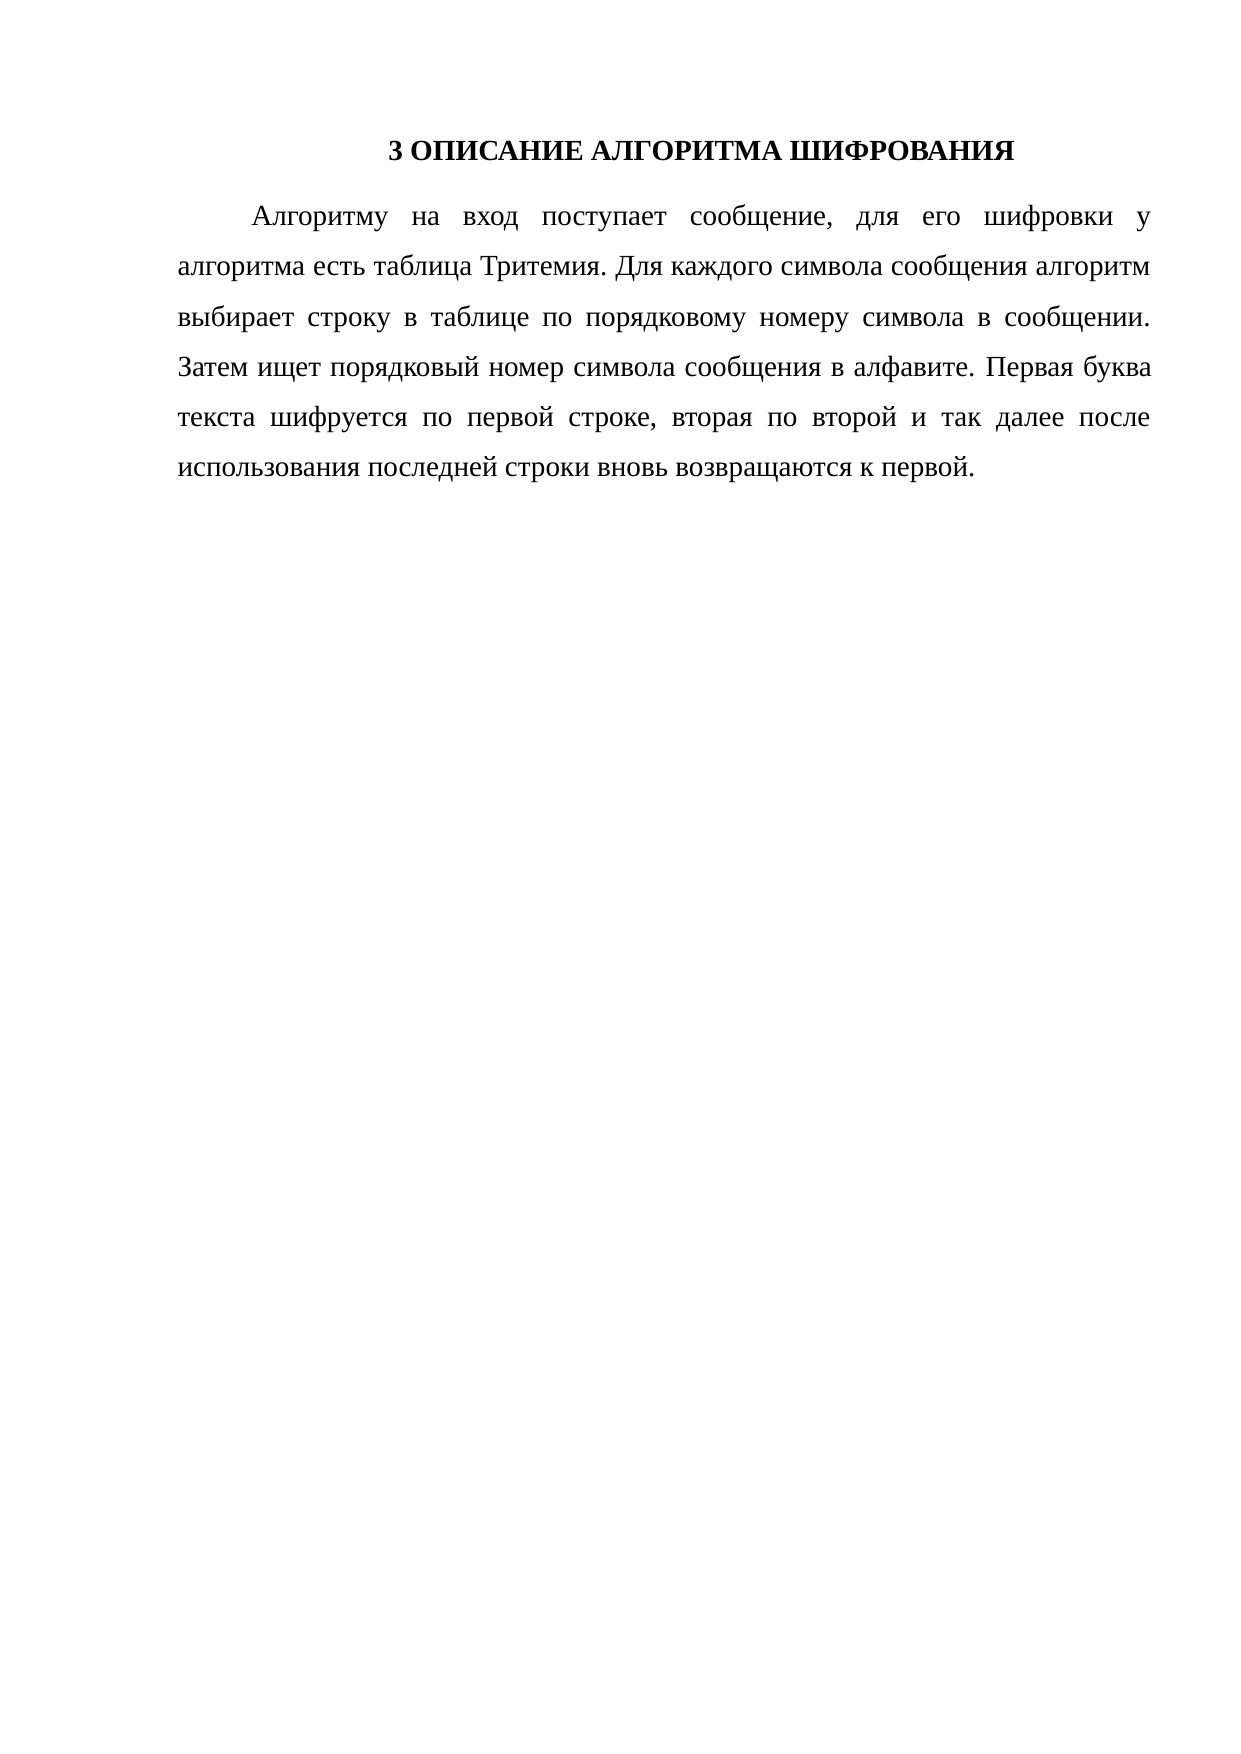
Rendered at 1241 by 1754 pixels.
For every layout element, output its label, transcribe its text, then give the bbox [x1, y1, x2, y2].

subtitle Описание алгоритма шифрования [251, 133, 1152, 166]
text Алгоритму на вход поступает сообщение, для его шифровки у алгоритма есть таблица Тритемия. Для каждого символа сообщения алгоритм выбирает строку в таблице по порядковому номеру символа в сообщении. Затем ищет порядковый номер символа сообщения в алфавите. Первая буква текста шифруется по первой строке, вторая по второй и так далее после использования последней строки вновь возвращаются к первой. [177, 198, 1152, 483]
